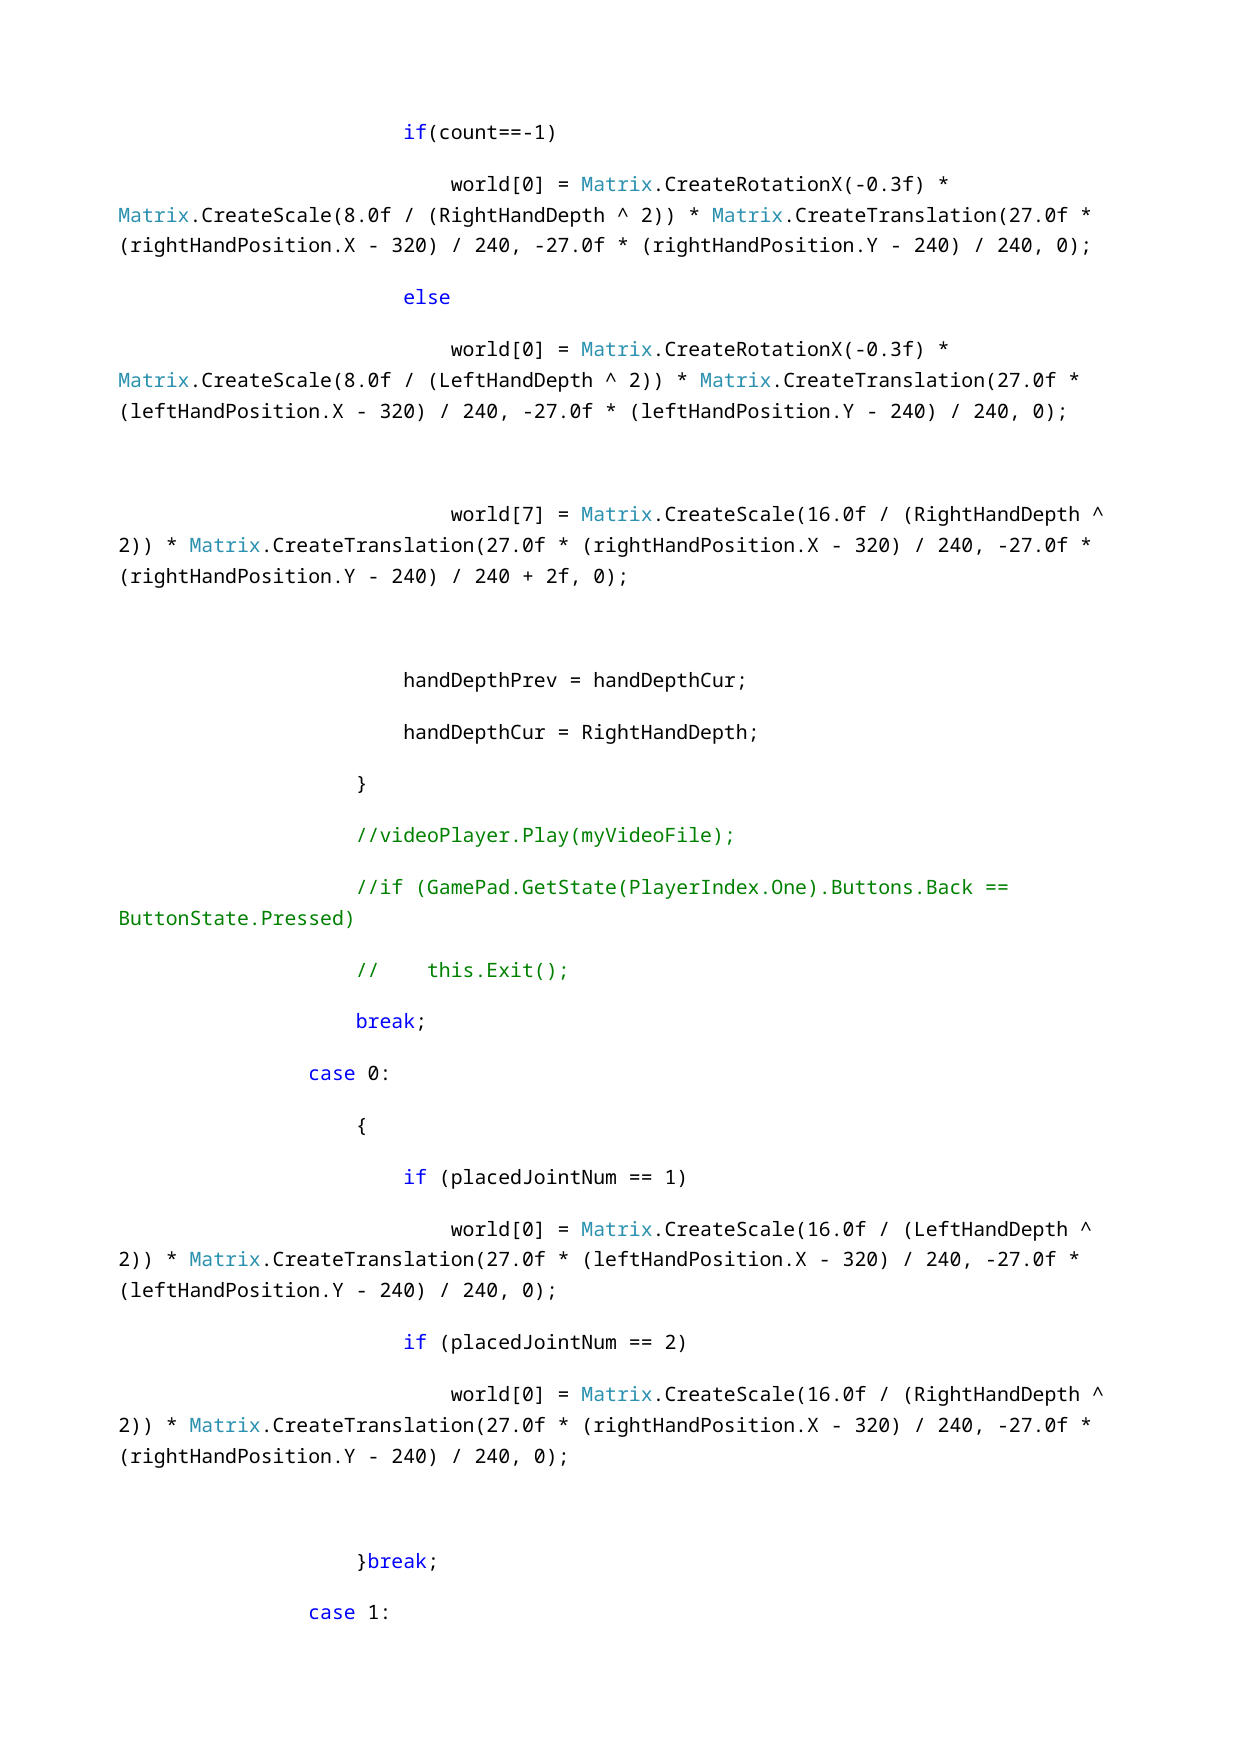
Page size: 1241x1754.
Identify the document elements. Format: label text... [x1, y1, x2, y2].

text else [118, 283, 1122, 311]
text }break; [118, 1547, 1122, 1574]
text world[0] = Matrix.CreateRotationX(-0.3f) * Matrix.CreateScale(8.0f / (RightHandDepth ^ 2)) * Matrix.CreateTranslation(27.0f * (rightHandPosition.X - 320) / 240, -27.0f * (rightHandPosition.Y - 240) / 240, 0); [118, 170, 1122, 259]
text if (placedJointNum == 1) [118, 1163, 1122, 1190]
text world[0] = Matrix.CreateRotationX(-0.3f) * Matrix.CreateScale(8.0f / (LeftHandDepth ^ 2)) * Matrix.CreateTranslation(27.0f * (leftHandPosition.X - 320) / 240, -27.0f * (leftHandPosition.Y - 240) / 240, 0); [118, 335, 1122, 424]
text // this.Exit(); [118, 956, 1122, 983]
text if (placedJointNum == 2) [118, 1328, 1122, 1355]
text //if (GamePad.GetState(PlayerIndex.One).Buttons.Back == ButtonState.Pressed) [118, 873, 1122, 931]
text world[0] = Matrix.CreateScale(16.0f / (LeftHandDepth ^ 2)) * Matrix.CreateTranslation(27.0f * (leftHandPosition.X - 320) / 240, -27.0f * (leftHandPosition.Y - 240) / 240, 0); [118, 1215, 1122, 1304]
text case 0: [118, 1059, 1122, 1086]
text case 1: [118, 1599, 1122, 1626]
text world[7] = Matrix.CreateScale(16.0f / (RightHandDepth ^ 2)) * Matrix.CreateTranslation(27.0f * (rightHandPosition.X - 320) / 240, -27.0f * (rightHandPosition.Y - 240) / 240 + 2f, 0); [118, 501, 1122, 589]
text if(count==-1) [118, 118, 1122, 145]
text } [118, 770, 1122, 797]
text //videoPlayer.Play(myVideoFile); [118, 821, 1122, 848]
text handDepthCur = RightHandDepth; [118, 718, 1122, 745]
text handDepthPrev = handDepthCur; [118, 666, 1122, 693]
text world[0] = Matrix.CreateScale(16.0f / (RightHandDepth ^ 2)) * Matrix.CreateTranslation(27.0f * (rightHandPosition.X - 320) / 240, -27.0f * (rightHandPosition.Y - 240) / 240, 0); [118, 1380, 1122, 1469]
text break; [118, 1008, 1122, 1035]
text { [118, 1111, 1122, 1138]
